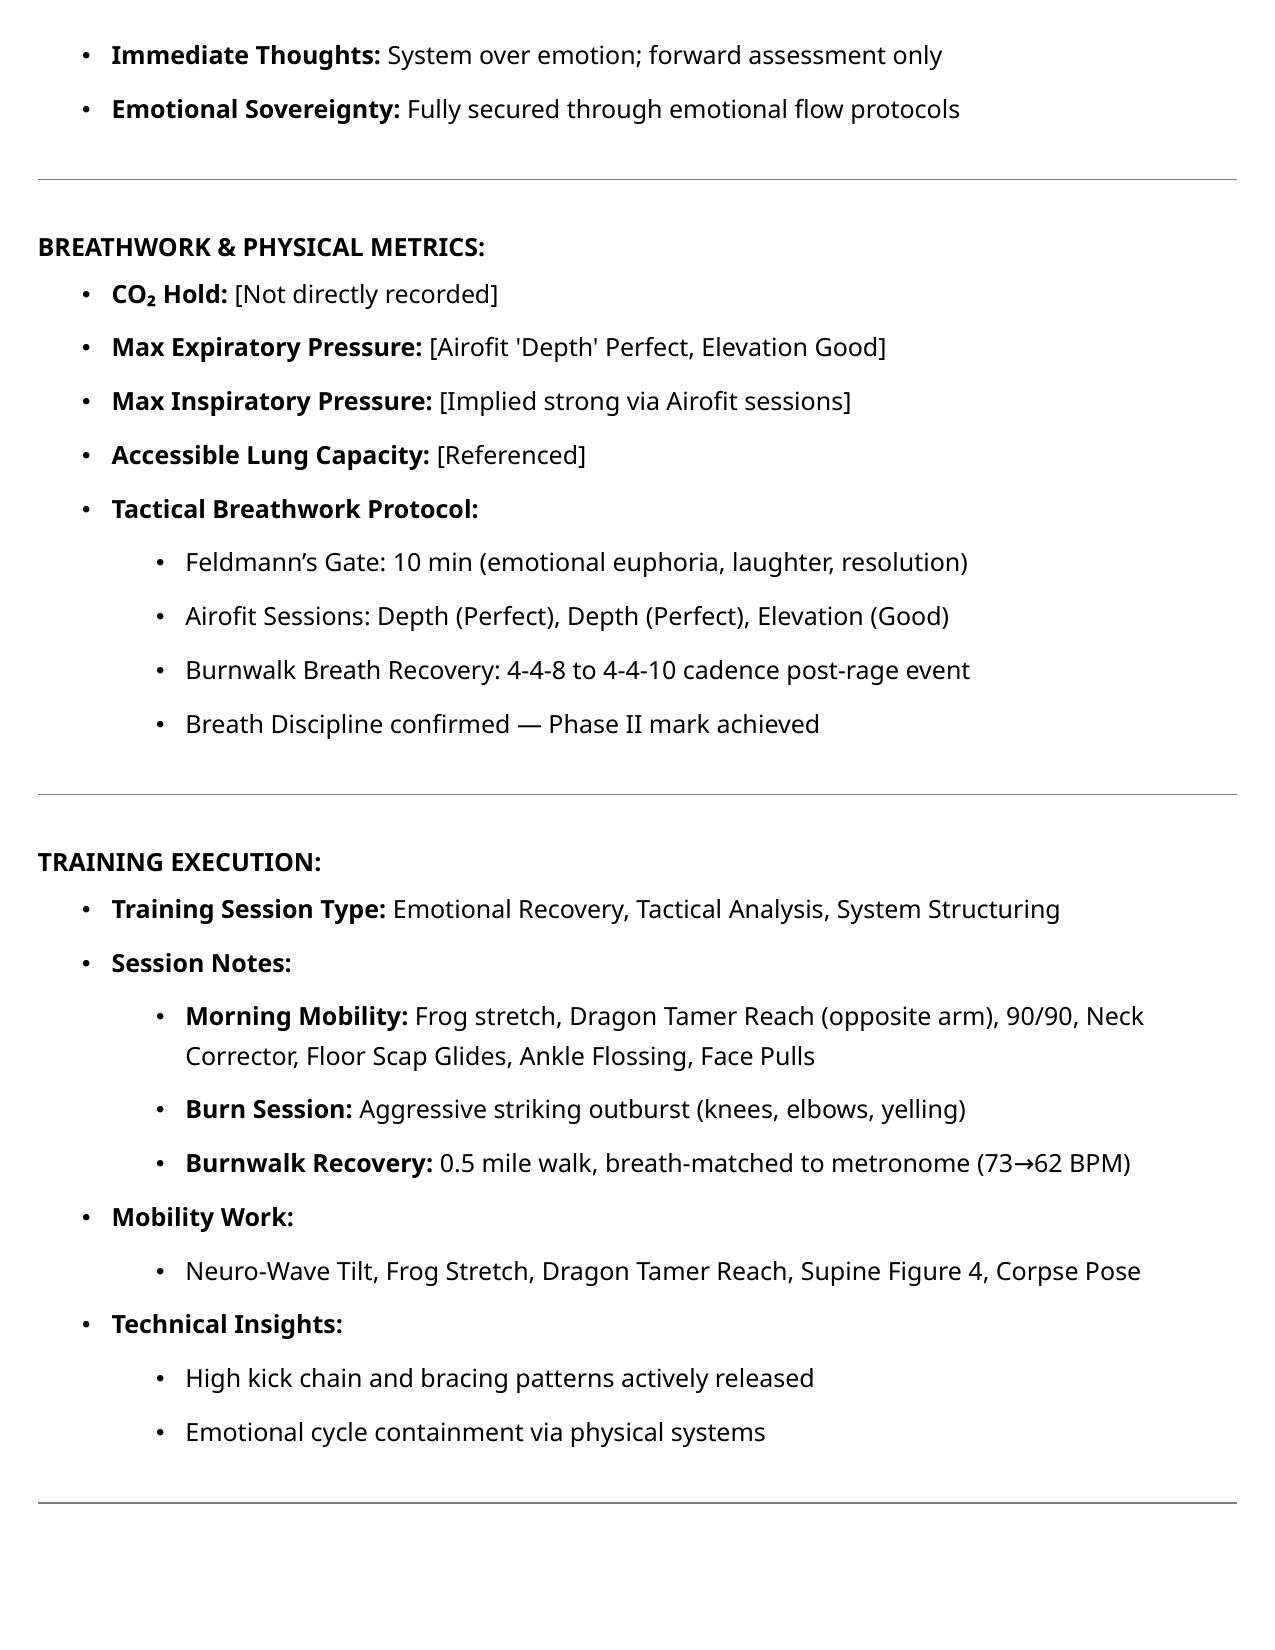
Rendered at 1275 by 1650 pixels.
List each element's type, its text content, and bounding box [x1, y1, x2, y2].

list Morning Mobility: Frog stretch, Dragon Tamer Reach (opposite arm), 90/90, Neck Corrector, Floor Scap Glides, Ankle Flossing, Face Pulls [156, 999, 1237, 1072]
list Burnwalk Recovery: 0.5 mile walk, breath-matched to metronome (73→62 BPM) [156, 1146, 1237, 1180]
list Technical Insights: [82, 1307, 1237, 1341]
list Mobility Work: [82, 1199, 1237, 1233]
list High kick chain and bracing patterns actively released [156, 1361, 1237, 1395]
list Immediate Thoughts: System over emotion; forward assessment only [82, 37, 1237, 72]
list Accessible Lung Capacity: [Referenced] [82, 438, 1237, 472]
list Emotional Sovereignty: Fully secured through emotional flow protocols [82, 91, 1237, 125]
list Feldmann’s Gate: 10 min (emotional euphoria, laughter, resolution) [156, 545, 1237, 579]
list CO₂ Hold: [Not directly recorded] [82, 276, 1237, 310]
list Burn Session: Aggressive striking outburst (knees, elbows, yelling) [156, 1092, 1237, 1126]
subtitle BREATHWORK & PHYSICAL METRICS: [37, 230, 1237, 264]
list Neuro-Wave Tilt, Frog Stretch, Dragon Tamer Reach, Supine Figure 4, Corpse Pose [156, 1253, 1237, 1287]
list Emotional cycle containment via physical systems [156, 1414, 1237, 1448]
list Max Inspiratory Pressure: [Implied strong via Airofit sessions] [82, 384, 1237, 418]
list Training Session Type: Emotional Recovery, Tactical Analysis, System Structuring [82, 891, 1237, 926]
list Session Notes: [82, 945, 1237, 979]
list Airofit Sessions: Depth (Perfect), Depth (Perfect), Elevation (Good) [156, 599, 1237, 633]
list Max Expiratory Pressure: [Airofit 'Depth' Perfect, Elevation Good] [82, 330, 1237, 364]
list Breath Discipline confirmed — Phase II mark achieved [156, 706, 1237, 740]
list Tactical Breathwork Protocol: [82, 491, 1237, 525]
subtitle TRAINING EXECUTION: [37, 845, 1237, 879]
list Burnwalk Breath Recovery: 4-4-8 to 4-4-10 cadence post-rage event [156, 653, 1237, 687]
